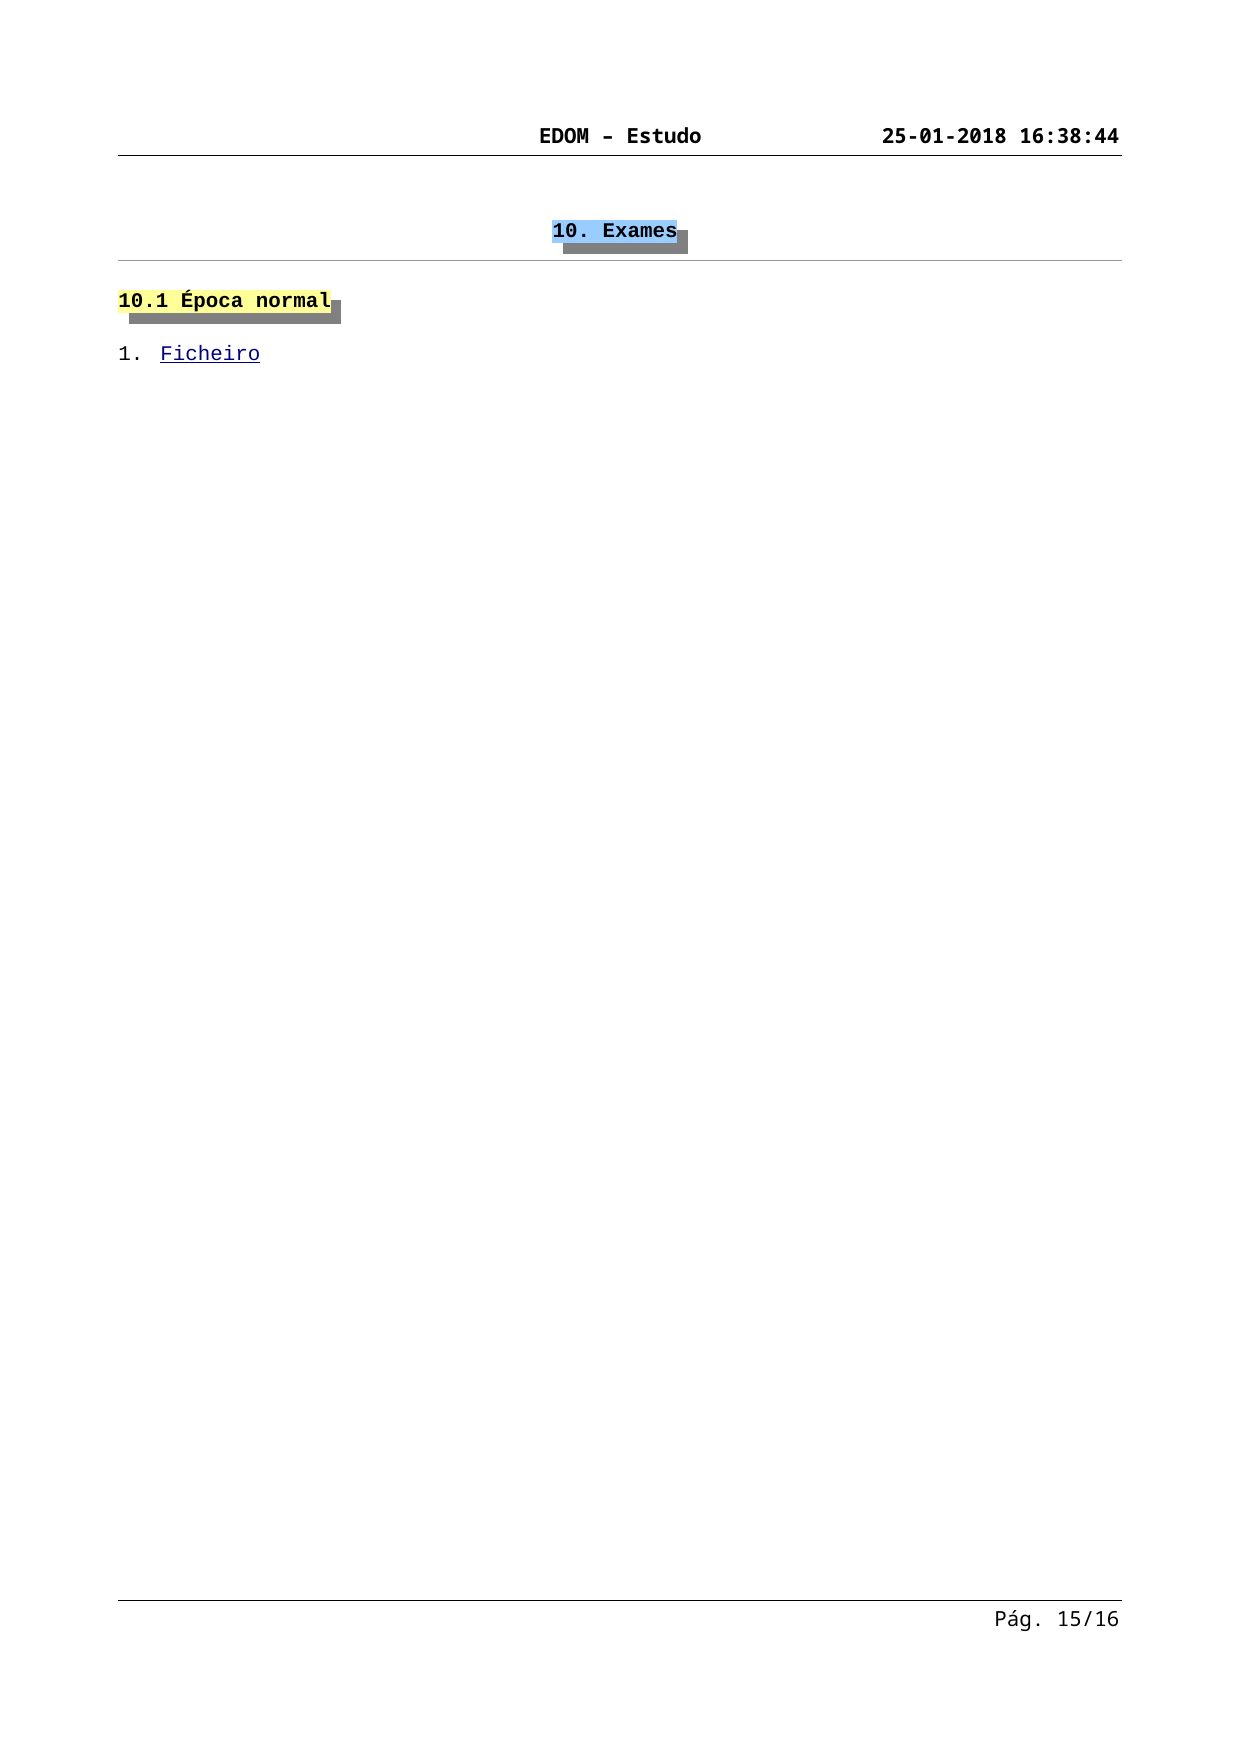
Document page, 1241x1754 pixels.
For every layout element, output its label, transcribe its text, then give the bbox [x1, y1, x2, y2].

subtitle 10.1 Época normal [331, 290, 1122, 324]
list Ficheiro [118, 342, 1122, 366]
subtitle 10. Exames [118, 214, 1122, 260]
